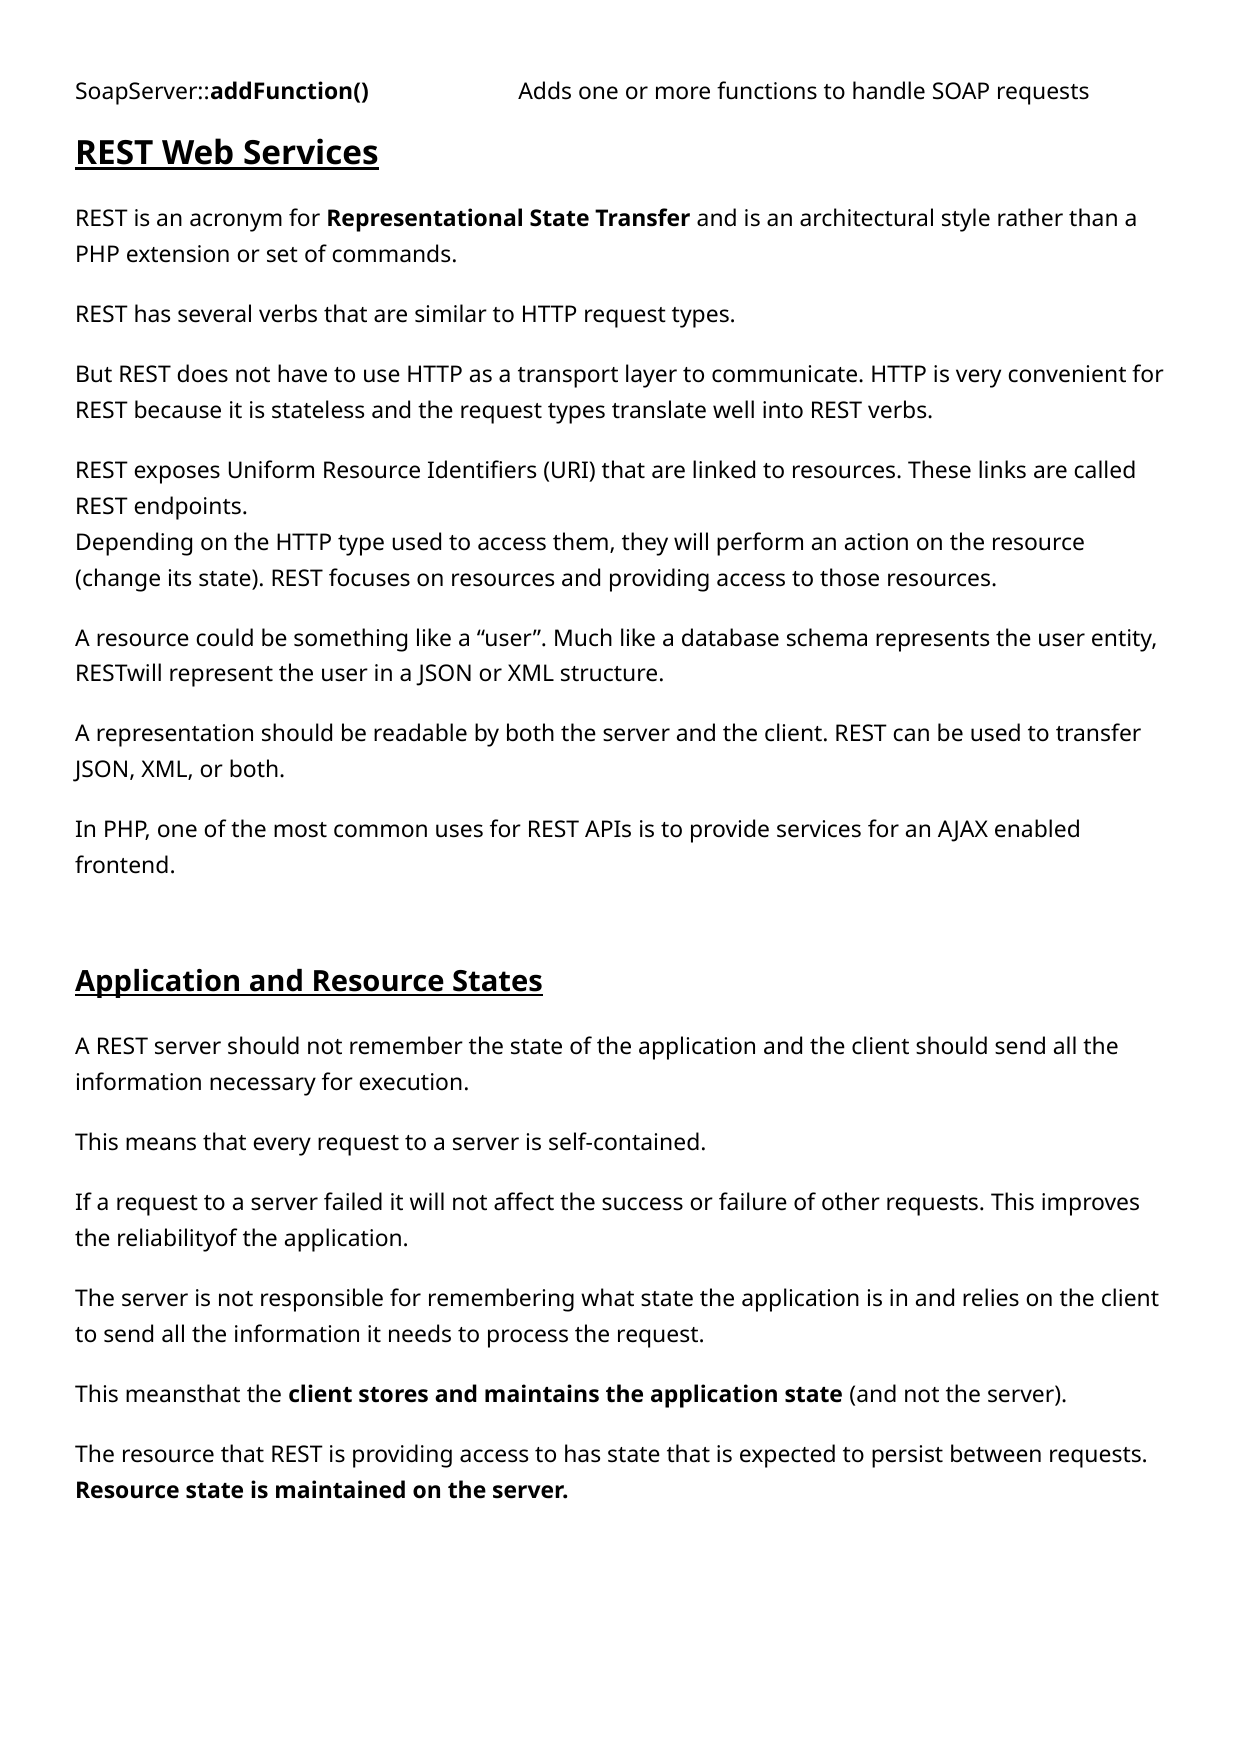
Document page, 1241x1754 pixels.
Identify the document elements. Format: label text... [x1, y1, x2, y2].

text In PHP, one of the most common uses for REST APIs is to provide services for an AJAX enabled frontend. [75, 813, 1166, 880]
text A resource could be something like a “user”. Much like a database schema represents the user entity, RESTwill represent the user in a JSON or XML structure. [75, 621, 1166, 689]
text A REST server should not remember the state of the application and the client should send all the information necessary for execution. [75, 1030, 1166, 1097]
text REST exposes Uniform Resource Identifiers (URI) that are linked to resources. These links are called REST endpoints. [75, 454, 1166, 521]
text A representation should be readable by both the server and the client. REST can be used to transfer JSON, XML, or both. [75, 717, 1166, 784]
text This means that every request to a server is self-contained. [75, 1126, 1166, 1157]
text Application and Resource States [75, 961, 1166, 1000]
text Depending on the HTTP type used to access them, they will perform an action on the resource (change its state). REST focuses on resources and providing access to those resources. [75, 526, 1166, 593]
text But REST does not have to use HTTP as a transport layer to communicate. HTTP is very convenient for REST because it is stateless and the request types translate well into REST verbs. [75, 358, 1166, 425]
text The server is not responsible for remembering what state the application is in and relies on the client to send all the information it needs to process the request. [75, 1282, 1166, 1349]
text SoapServer::addFunction() Adds one or more functions to handle SOAP requests [75, 75, 1166, 106]
text This meansthat the client stores and maintains the application state (and not the server). [75, 1378, 1166, 1409]
text REST is an acronym for Representational State Transfer and is an architectural style rather than a PHP extension or set of commands. [75, 202, 1166, 269]
text The resource that REST is providing access to has state that is expected to persist between requests. Resource state is maintained on the server. [75, 1438, 1166, 1505]
text REST Web Services [75, 129, 1166, 174]
text If a request to a server failed it will not affect the success or failure of other requests. This improves the reliabilityof the application. [75, 1186, 1166, 1253]
text REST has several verbs that are similar to HTTP request types. [75, 298, 1166, 329]
